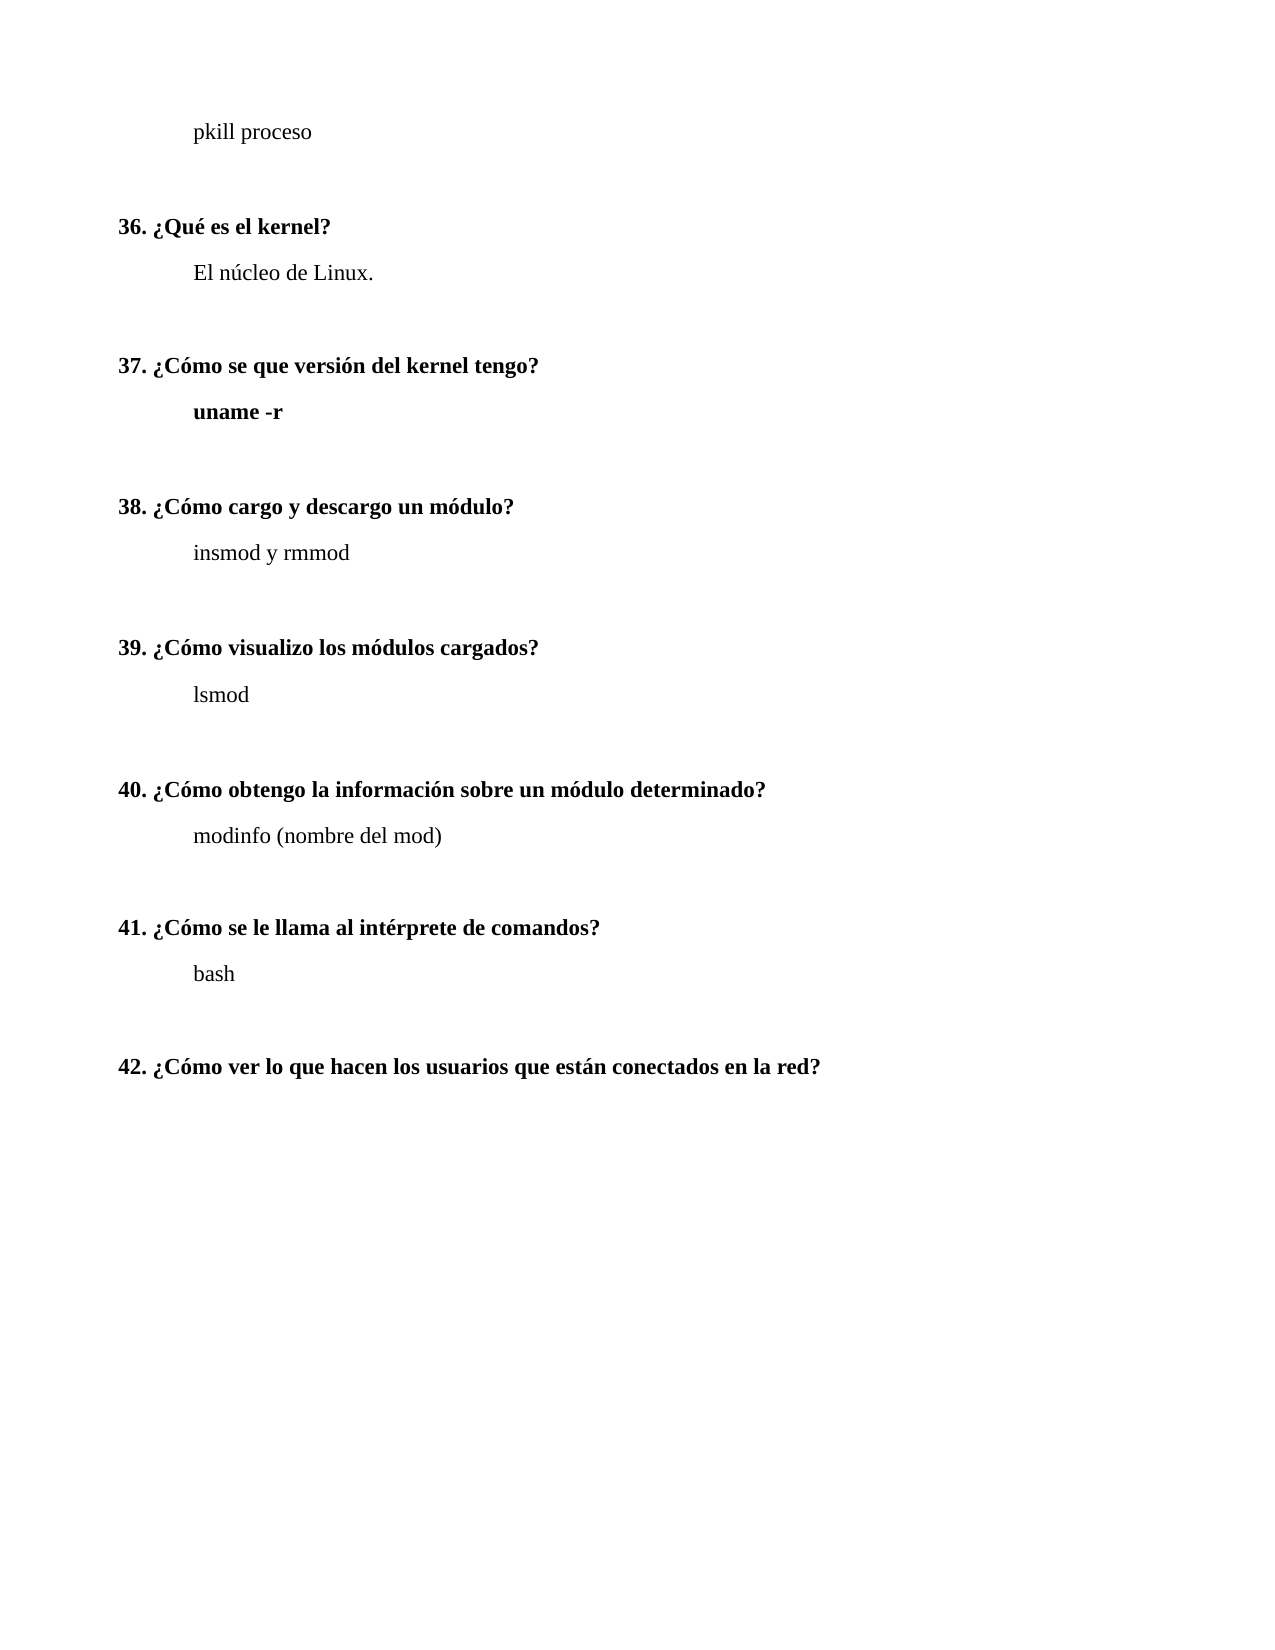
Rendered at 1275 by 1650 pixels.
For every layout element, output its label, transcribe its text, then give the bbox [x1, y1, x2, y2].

text 41. ¿Cómo se le llama al intérprete de comandos? [118, 914, 1157, 941]
text modinfo (nombre del mod) [118, 822, 1157, 848]
text 36. ¿Qué es el kernel? [118, 213, 1157, 240]
text 39. ¿Cómo visualizo los módulos cargados? [118, 634, 1157, 661]
text pkill proceso [118, 118, 1157, 144]
text 37. ¿Cómo se que versión del kernel tengo? [118, 352, 1157, 378]
text 40. ¿Cómo obtengo la información sobre un módulo determinado? [118, 776, 1157, 802]
text bash [118, 960, 1157, 987]
text El núcleo de Linux. [118, 259, 1157, 286]
text insmod y rmmod [118, 539, 1157, 566]
text lsmod [118, 681, 1157, 707]
text 38. ¿Cómo cargo y descargo un módulo? [118, 493, 1157, 519]
text uname -r [118, 398, 1157, 424]
text 42. ¿Cómo ver lo que hacen los usuarios que están conectados en la red? [118, 1053, 1157, 1079]
